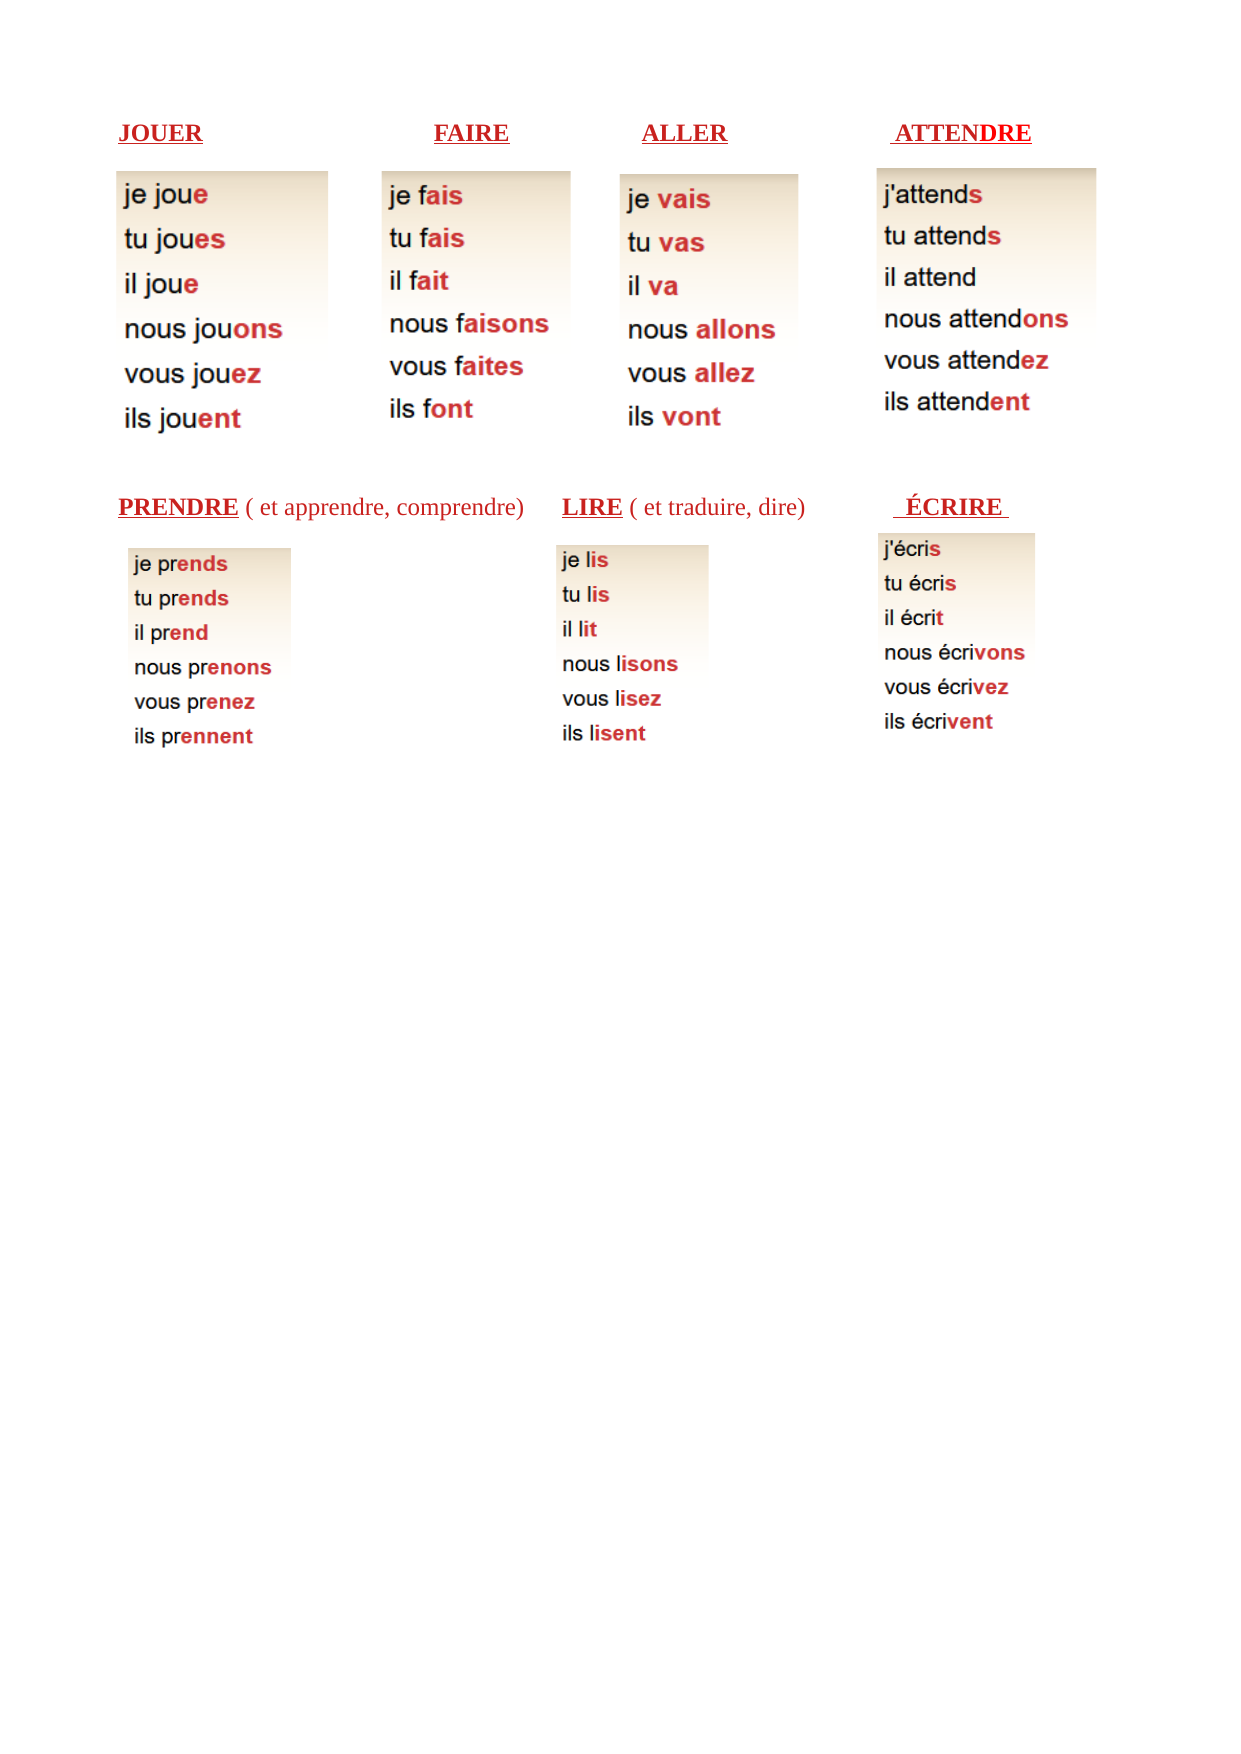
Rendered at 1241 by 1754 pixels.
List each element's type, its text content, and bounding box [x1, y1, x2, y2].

picture [126, 548, 291, 758]
picture [552, 545, 709, 751]
picture [115, 171, 329, 443]
text JOUER FAIRE ALLER ATTENDRE [118, 118, 1122, 147]
picture [617, 174, 799, 427]
text PRENDRE ( et apprendre, comprendre) LIRE ( et traduire, dire) ÉCRIRE [118, 492, 1122, 521]
picture [877, 533, 1036, 735]
picture [873, 168, 1097, 428]
picture [378, 171, 571, 436]
